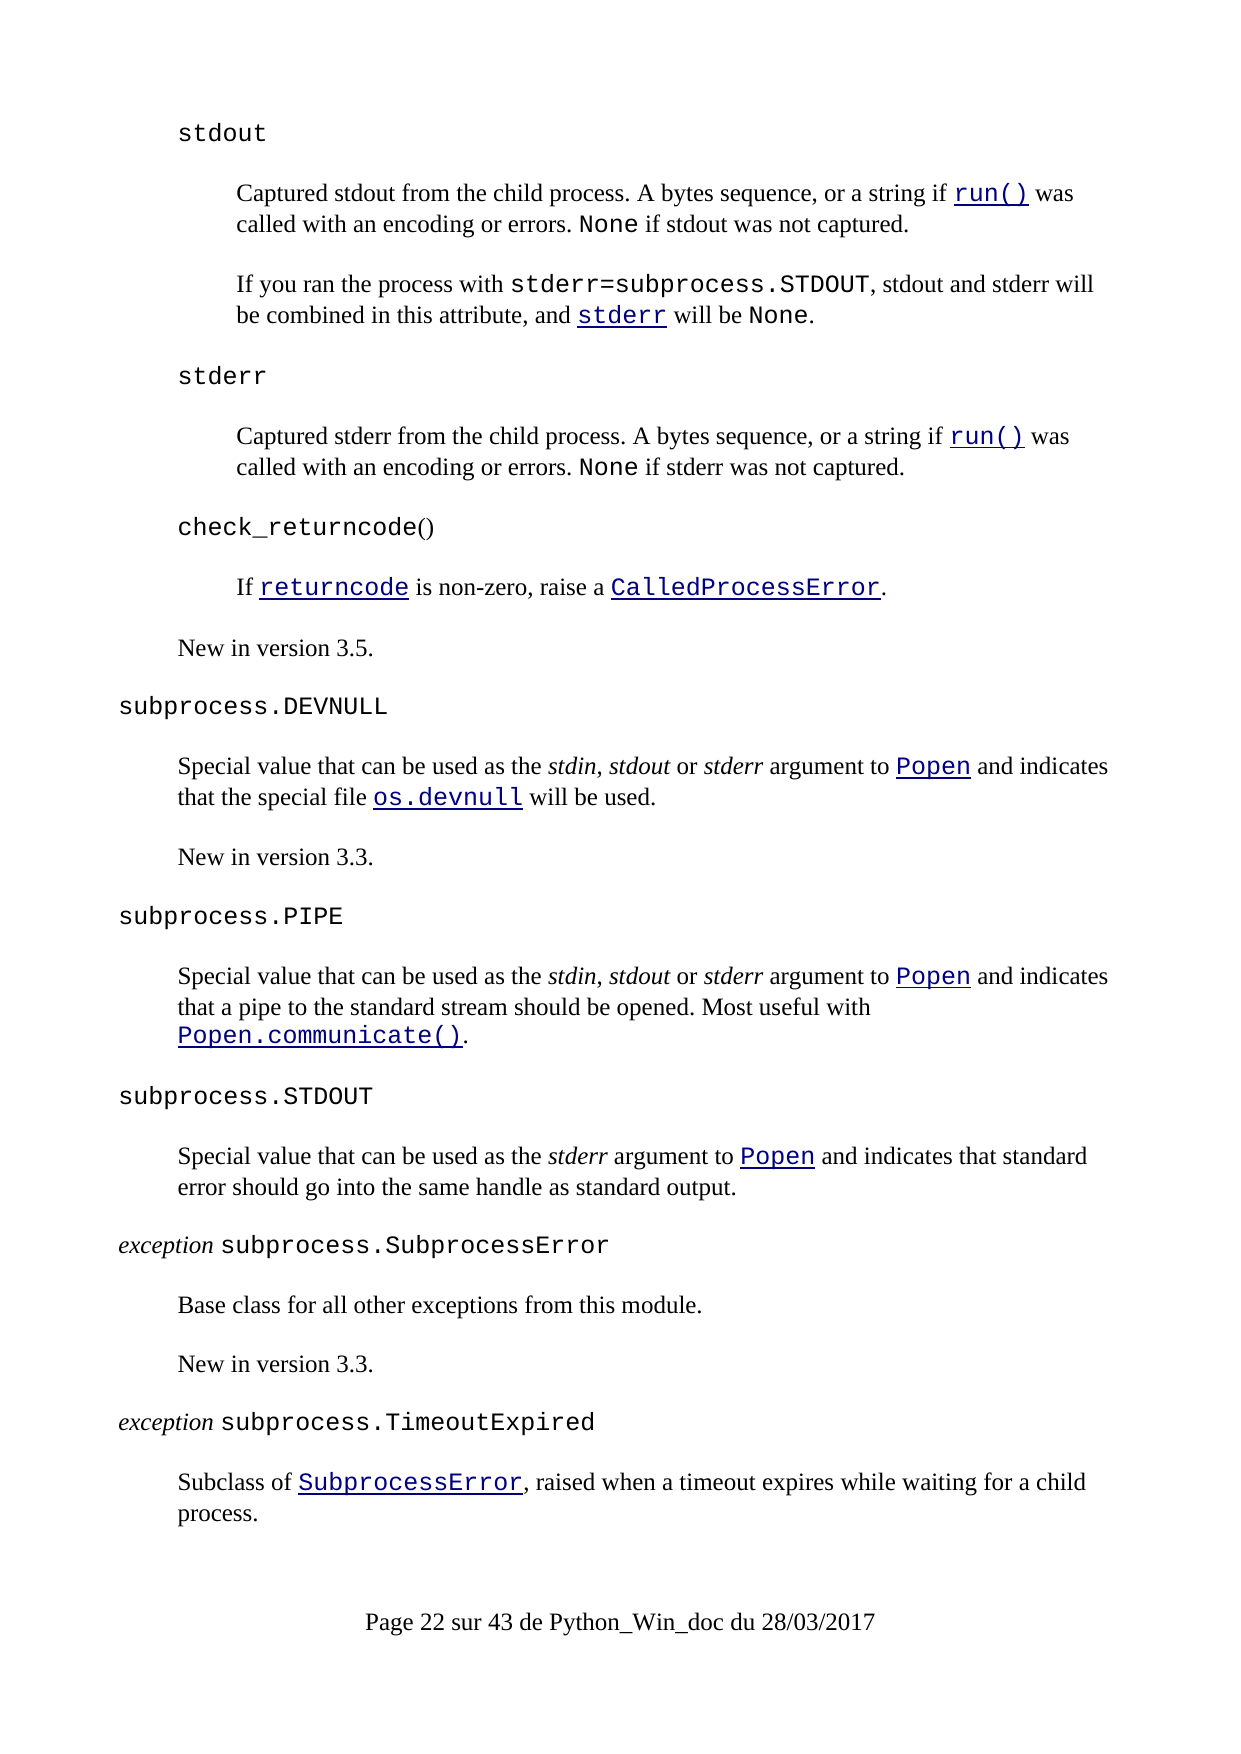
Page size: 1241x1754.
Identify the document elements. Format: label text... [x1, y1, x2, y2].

subtitle exception subprocess.SubprocessError [118, 1230, 1122, 1261]
list Special value that can be used as the stderr argument to Popen and indicates that standard error should go into the same handle as standard output. [177, 1141, 1122, 1201]
subtitle subprocess.STDOUT [118, 1081, 1122, 1112]
list Base class for all other exceptions from this module. [177, 1291, 1122, 1319]
subtitle stdout [177, 118, 1122, 149]
subtitle exception subprocess.TimeoutExpired [118, 1407, 1122, 1438]
list New in version 3.3. [177, 842, 1122, 871]
list Captured stderr from the child process. A bytes sequence, or a string if run() was called with an encoding or errors. None if stderr was not captured. [236, 421, 1122, 483]
list Special value that can be used as the stdin, stdout or stderr argument to Popen and indicates that the special file os.devnull will be used. [177, 751, 1122, 813]
list Captured stdout from the child process. A bytes sequence, or a string if run() was called with an encoding or errors. None if stdout was not captured. [236, 178, 1122, 240]
subtitle subprocess.PIPE [118, 901, 1122, 932]
list Special value that can be used as the stdin, stdout or stderr argument to Popen and indicates that a pipe to the standard stream should be opened. Most useful with Popen.communicate(). [177, 961, 1122, 1051]
subtitle check_returncode() [177, 512, 1122, 543]
subtitle subprocess.DEVNULL [118, 691, 1122, 722]
subtitle stderr [177, 361, 1122, 392]
list If you ran the process with stderr=subprocess.STDOUT, stdout and stderr will be combined in this attribute, and stderr will be None. [236, 269, 1122, 331]
list New in version 3.5. [177, 633, 1122, 662]
list New in version 3.3. [177, 1349, 1122, 1378]
list If returncode is non-zero, raise a CalledProcessError. [236, 572, 1122, 603]
list Subclass of SubprocessError, raised when a timeout expires while waiting for a child process. [177, 1467, 1122, 1527]
